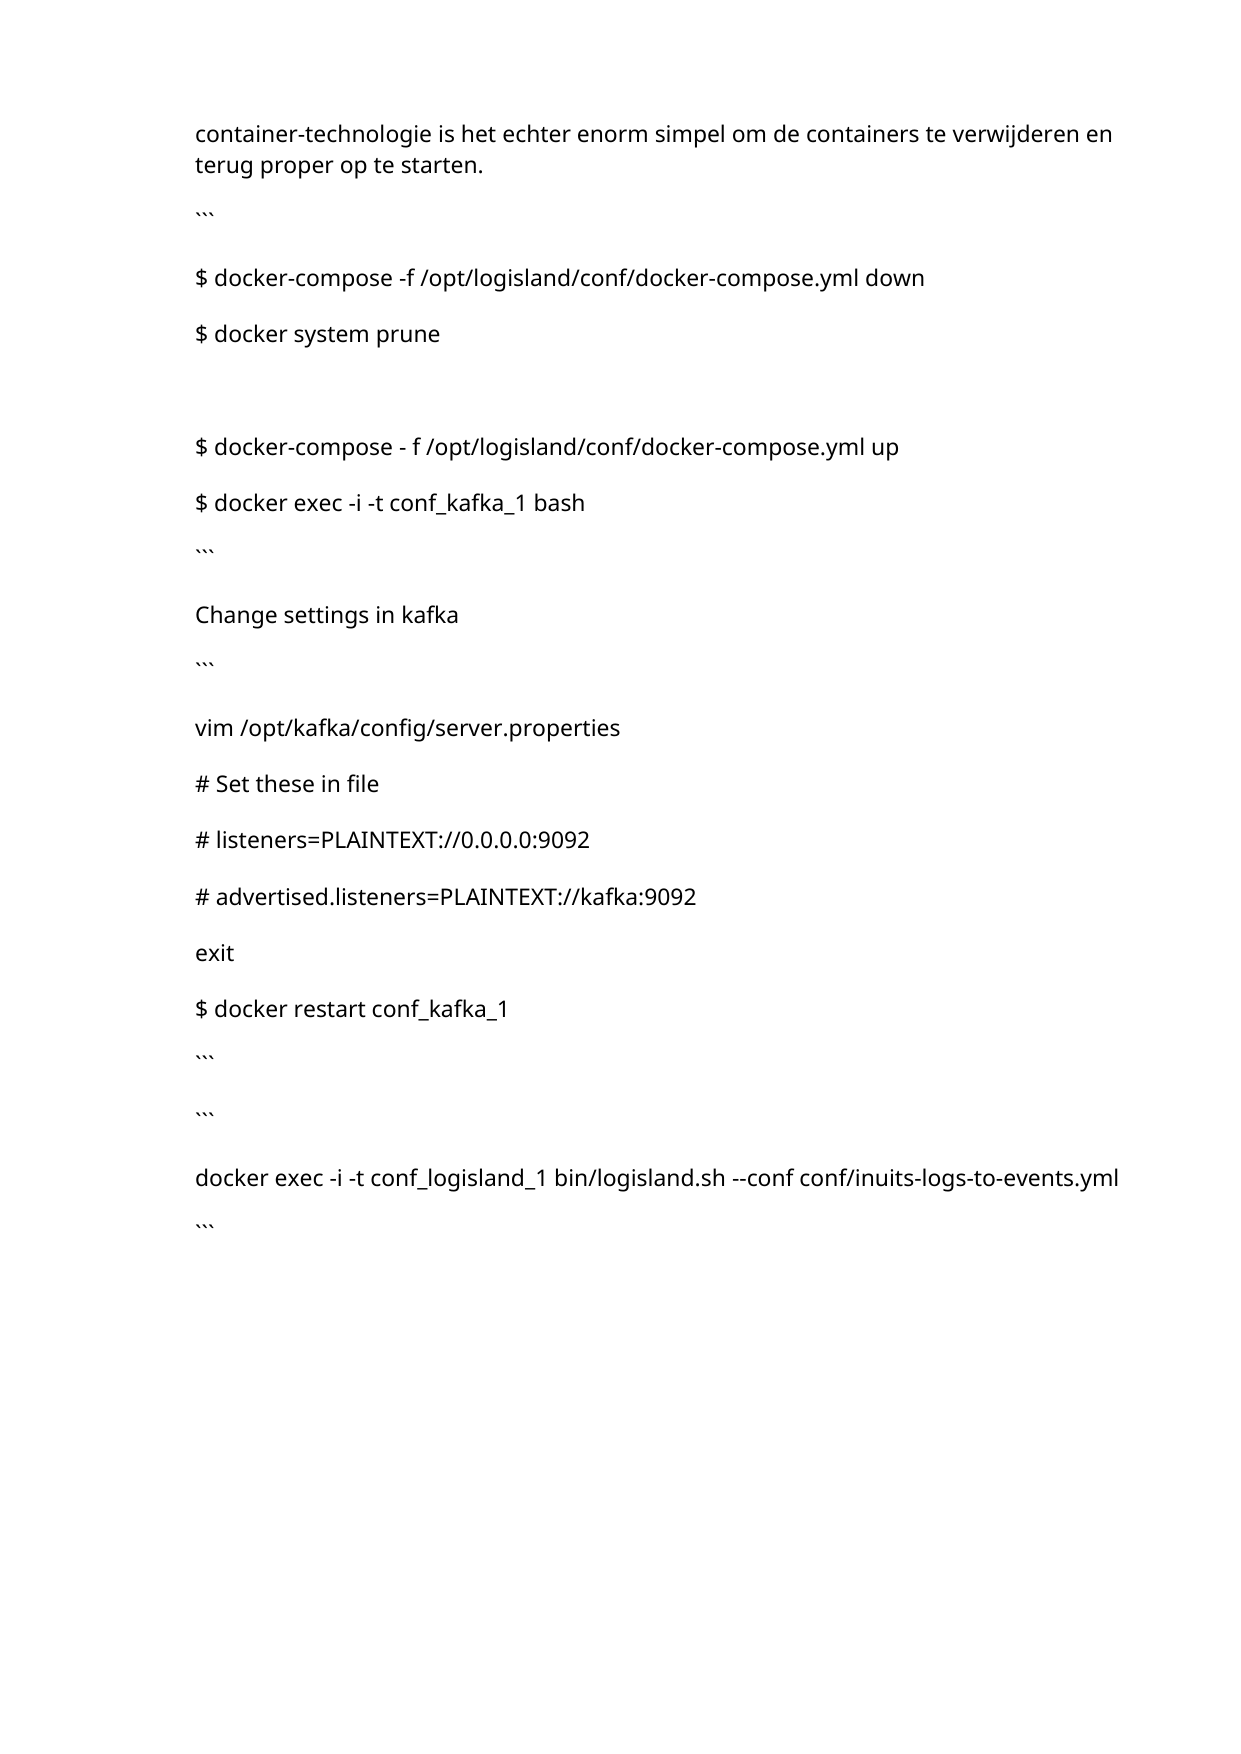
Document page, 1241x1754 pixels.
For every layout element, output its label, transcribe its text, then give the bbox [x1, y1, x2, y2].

text Change settings in kafka [195, 599, 1122, 631]
text exit [195, 937, 1122, 968]
text $ docker system prune [195, 318, 1122, 349]
text $ docker exec -i -t conf_kafka_1 bash [195, 487, 1122, 518]
text ``` [195, 1106, 1122, 1137]
text ``` [195, 206, 1122, 237]
text # Set these in file [195, 768, 1122, 799]
text container-technologie is het echter enorm simpel om de containers te verwijderen en terug proper op te starten. [195, 118, 1122, 181]
text ``` [195, 1218, 1122, 1249]
text ``` [195, 656, 1122, 687]
text docker exec -i -t conf_logisland_1 bin/logisland.sh --conf conf/inuits-logs-to-events.yml [195, 1162, 1122, 1193]
text vim /opt/kafka/config/server.properties [195, 712, 1122, 743]
text $ docker restart conf_kafka_1 [195, 993, 1122, 1024]
text ``` [195, 1049, 1122, 1081]
text $ docker-compose - f /opt/logisland/conf/docker-compose.yml up [195, 431, 1122, 462]
text # advertised.listeners=PLAINTEXT://kafka:9092 [195, 881, 1122, 912]
text ``` [195, 543, 1122, 574]
text # listeners=PLAINTEXT://0.0.0.0:9092 [195, 824, 1122, 856]
text $ docker-compose -f /opt/logisland/conf/docker-compose.yml down [195, 262, 1122, 293]
